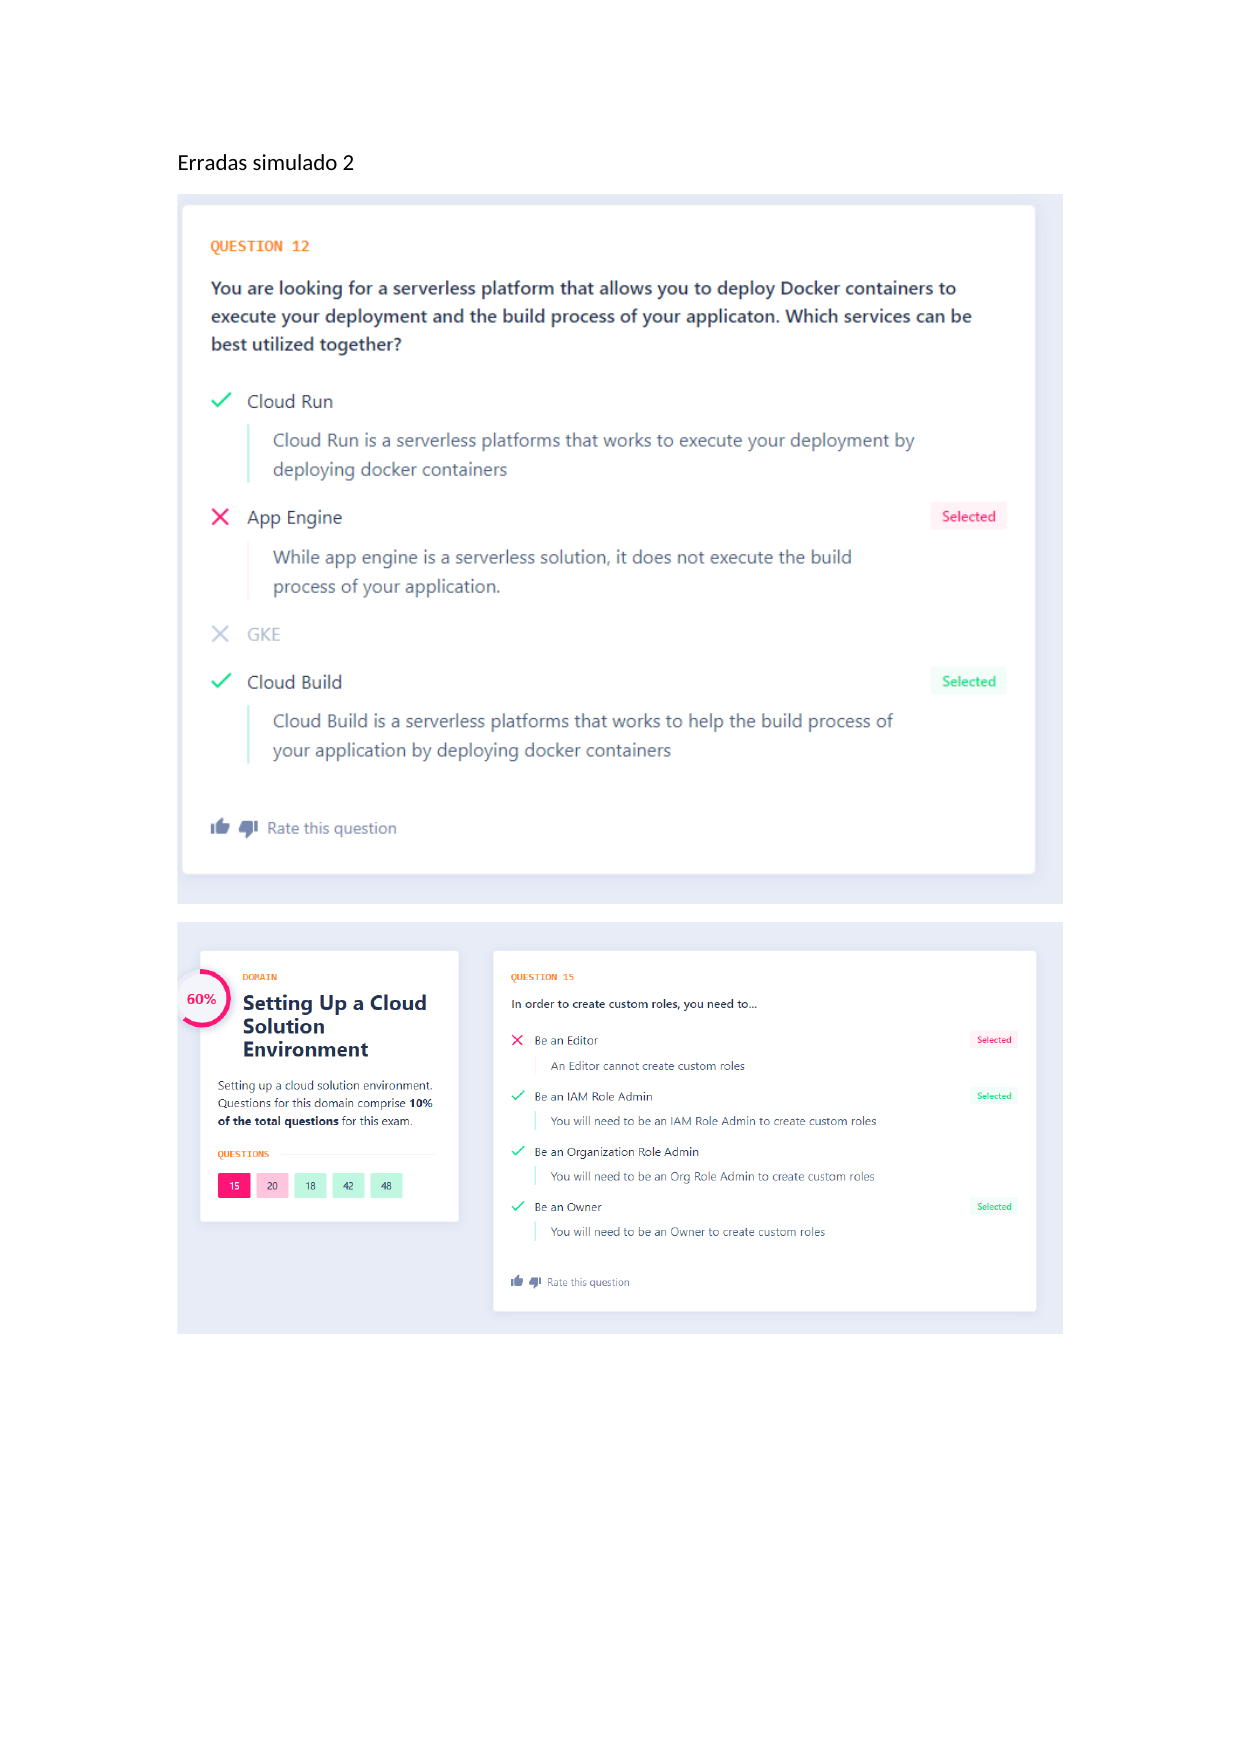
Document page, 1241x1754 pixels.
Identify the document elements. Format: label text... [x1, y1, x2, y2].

text Erradas simulado 2 [177, 148, 1063, 176]
